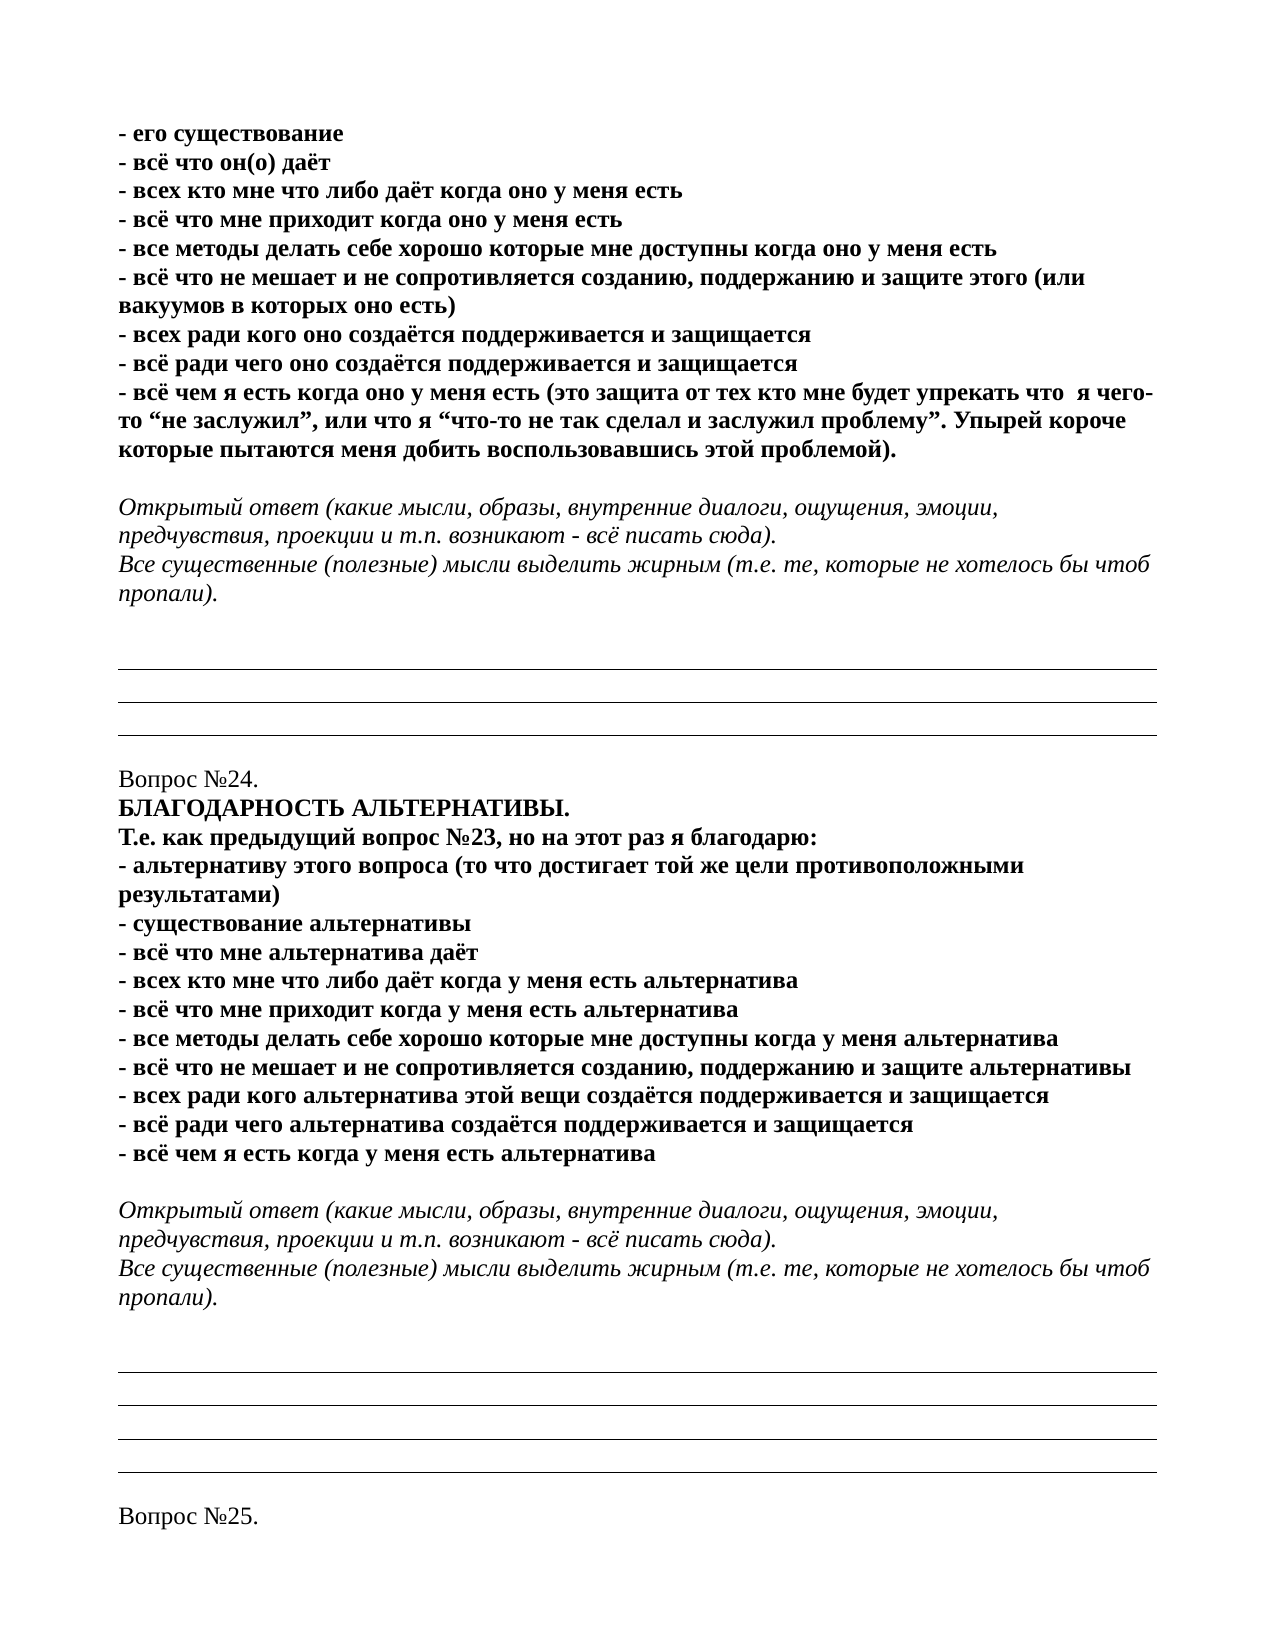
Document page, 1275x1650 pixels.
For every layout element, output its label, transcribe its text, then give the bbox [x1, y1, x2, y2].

text - всё чем я есть когда оно у меня есть (это защита от тех кто мне будет упрекать что я чего-то “не заслужил”, или что я “что-то не так сделал и заслужил проблему”. Упырей короче которые пытаются меня добить воспользовавшись этой проблемой). [118, 377, 1157, 463]
text - все методы делать себе хорошо которые мне доступны когда оно у меня есть [118, 233, 1157, 262]
text - всех ради кого альтернатива этой вещи создаётся поддерживается и защищается [118, 1080, 1157, 1109]
text - всех кто мне что либо даёт когда оно у меня есть [118, 176, 1157, 204]
text Все существенные (полезные) мысли выделить жирным (т.е. те, которые не хотелось бы чтоб пропали). [118, 1253, 1157, 1310]
text - существование альтернативы [118, 908, 1157, 937]
text Вопрос №24. [118, 764, 1157, 793]
text - всё ради чего альтернатива создаётся поддерживается и защищается [118, 1109, 1157, 1138]
text - всех кто мне что либо даёт когда у меня есть альтернатива [118, 965, 1157, 994]
text - все методы делать себе хорошо которые мне доступны когда у меня альтернатива [118, 1023, 1157, 1052]
text - всё ради чего оно создаётся поддерживается и защищается [118, 348, 1157, 377]
text Открытый ответ (какие мысли, образы, внутренние диалоги, ощущения, эмоции, предчувствия, проекции и т.п. возникают - всё писать сюда). [118, 492, 1157, 549]
text - всё что не мешает и не сопротивляется созданию, поддержанию и защите этого (или вакуумов в которых оно есть) [118, 262, 1157, 319]
text - всё чем я есть когда у меня есть альтернатива [118, 1138, 1157, 1167]
text - всё что мне приходит когда у меня есть альтернатива [118, 994, 1157, 1023]
text - его существование [118, 118, 1157, 147]
text Открытый ответ (какие мысли, образы, внутренние диалоги, ощущения, эмоции, предчувствия, проекции и т.п. возникают - всё писать сюда). [118, 1195, 1157, 1253]
text - альтернативу этого вопроса (то что достигает той же цели противоположными результатами) [118, 850, 1157, 908]
text - всё что он(о) даёт [118, 147, 1157, 176]
text - всё что не мешает и не сопротивляется созданию, поддержанию и защите альтернативы [118, 1052, 1157, 1080]
text - всех ради кого оно создаётся поддерживается и защищается [118, 319, 1157, 348]
text Вопрос №25. [118, 1501, 1157, 1529]
text БЛАГОДАРНОСТЬ АЛЬТЕРНАТИВЫ. [118, 793, 1157, 822]
text - всё что мне альтернатива даёт [118, 937, 1157, 965]
text Т.е. как предыдущий вопрос №23, но на этот раз я благодарю: [118, 822, 1157, 850]
text - всё что мне приходит когда оно у меня есть [118, 204, 1157, 233]
text Все существенные (полезные) мысли выделить жирным (т.е. те, которые не хотелось бы чтоб пропали). [118, 549, 1157, 607]
